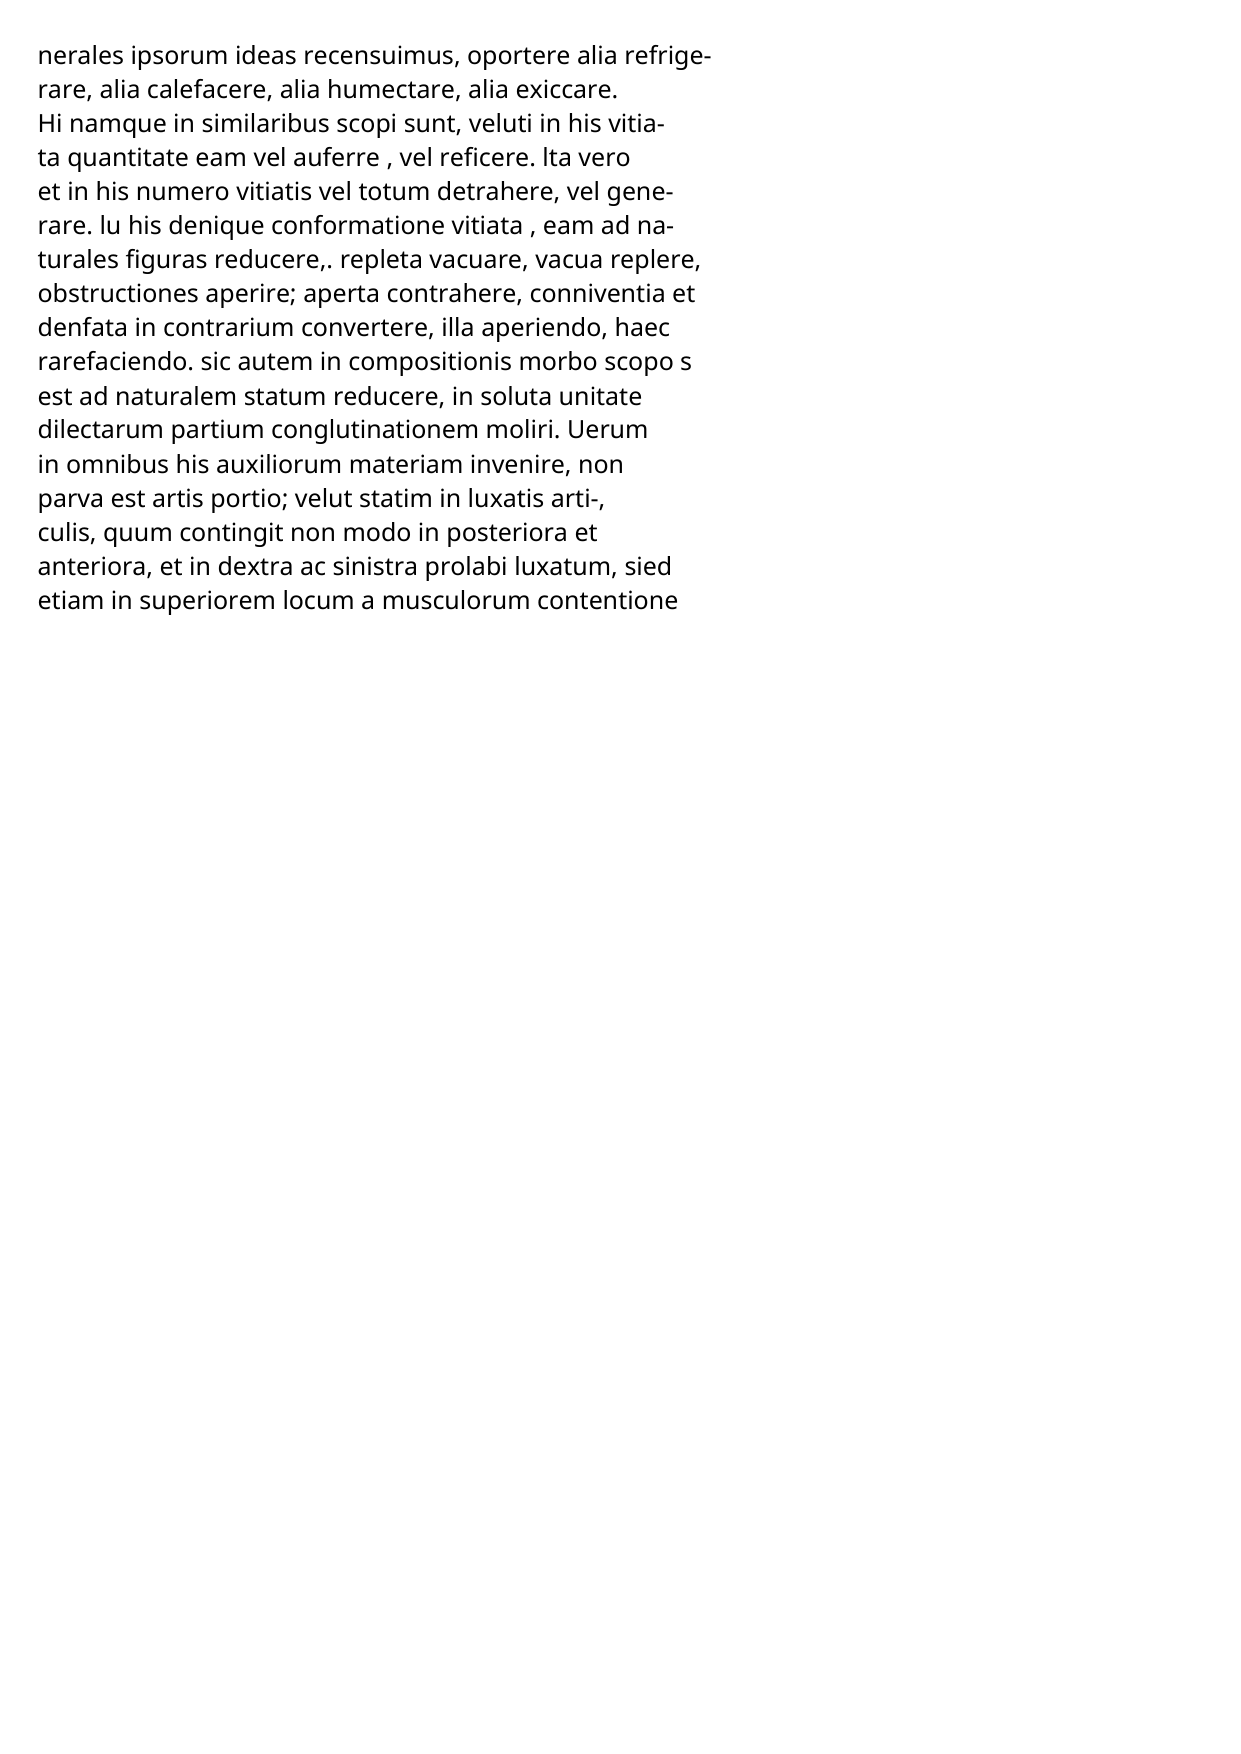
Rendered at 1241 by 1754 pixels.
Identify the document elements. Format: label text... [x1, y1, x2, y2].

text nerales ipsorum ideas recensuimus, oportere alia refrige- rare, alia calefacere, alia humectare, alia exiccare. Hi namque in similaribus scopi sunt, veluti in his vitia- ta quantitate eam vel auferre , vel reficere. lta vero et in his numero vitiatis vel totum detrahere, vel gene- rare. lu his denique conformatione vitiata , eam ad na- turales figuras reducere,. repleta vacuare, vacua replere, obstructiones aperire; aperta contrahere, conniventia et denfata in contrarium convertere, illa aperiendo, haec rarefaciendo. sic autem in compositionis morbo scopo s est ad naturalem statum reducere, in soluta unitate dilectarum partium conglutinationem moliri. Uerum in omnibus his auxiliorum materiam invenire, non parva est artis portio; velut statim in luxatis arti-, culis, quum contingit non modo in posteriora et anteriora, et in dextra ac sinistra prolabi luxatum, sied etiam in superiorem locum a musculorum contentione [37, 37, 1203, 617]
